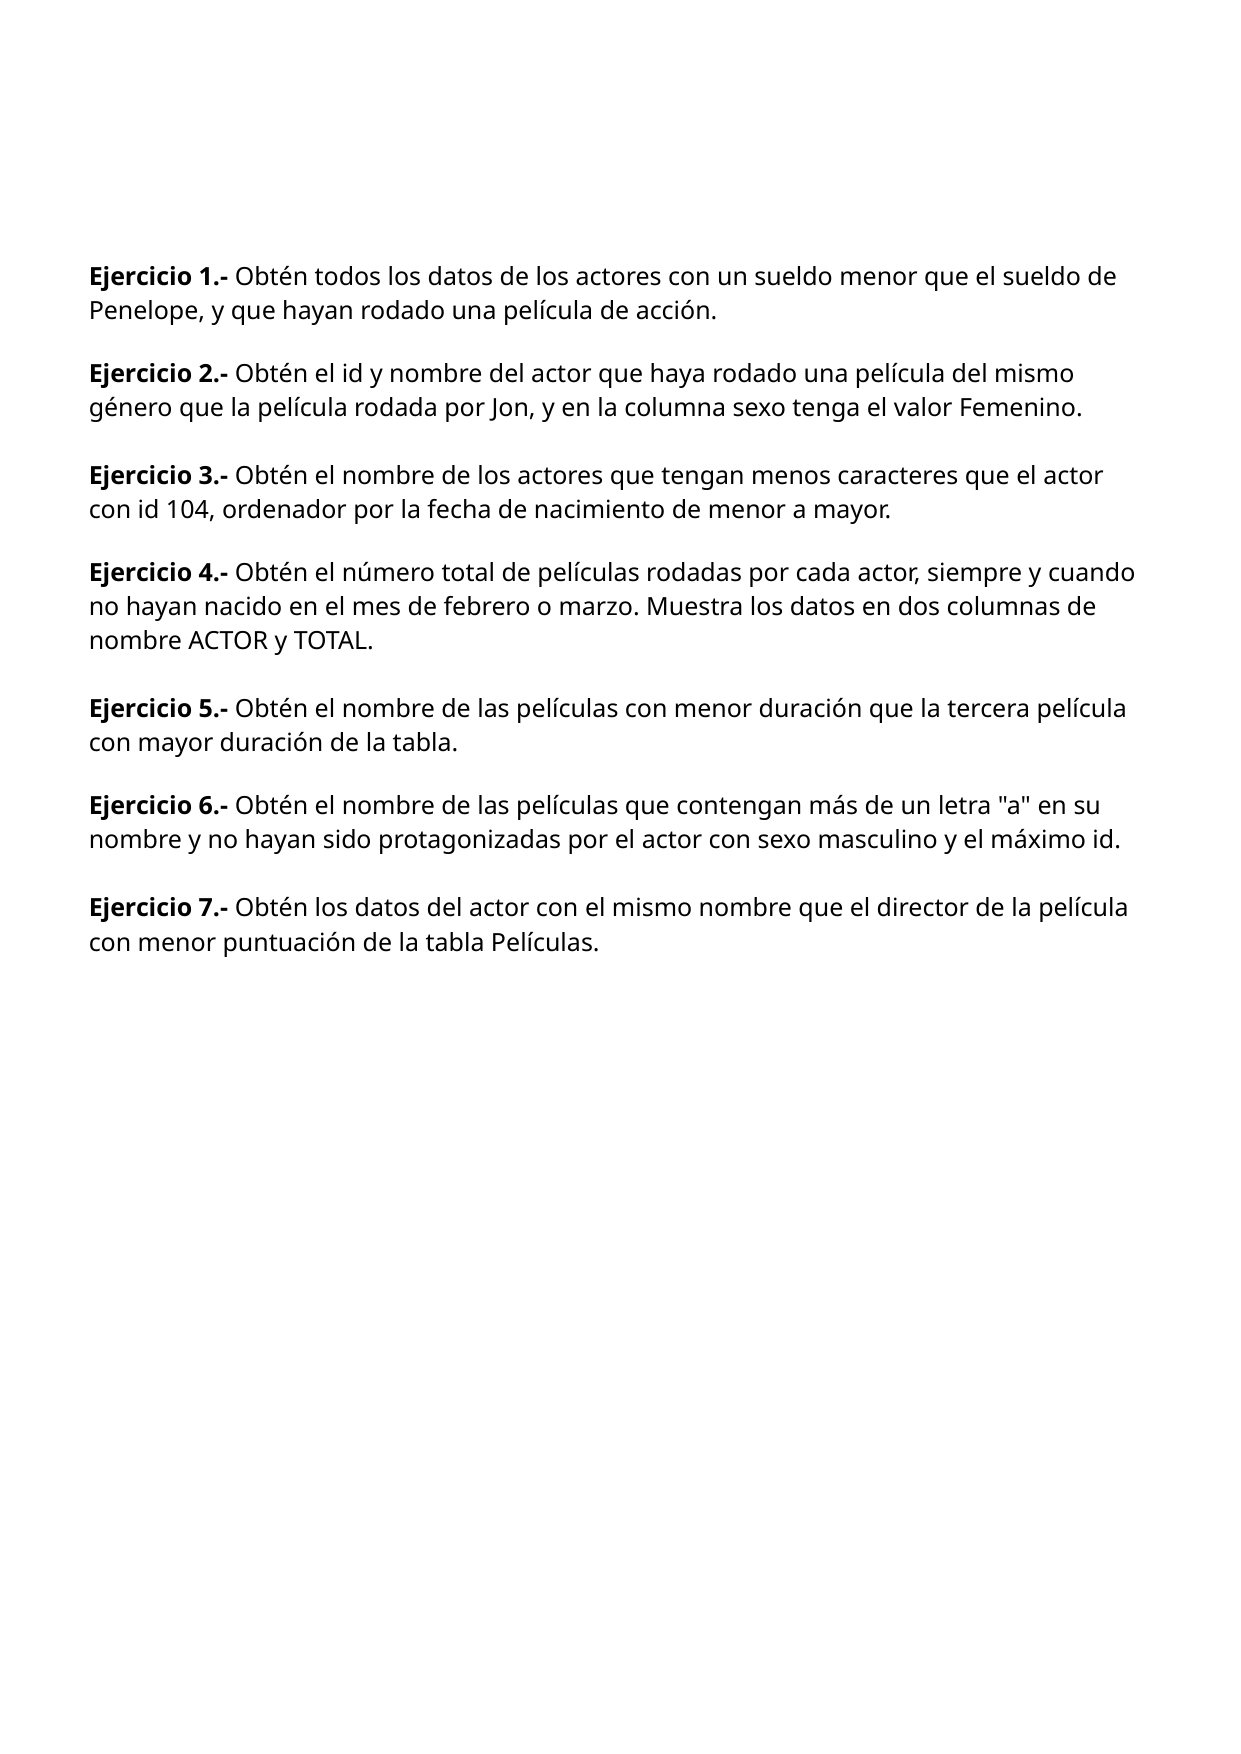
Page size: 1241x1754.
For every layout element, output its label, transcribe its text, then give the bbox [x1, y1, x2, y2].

text Ejercicio 7.- Obtén los datos del actor con el mismo nombre que el director de la película con menor puntuación de la tabla Películas. [88, 890, 1152, 958]
text Ejercicio 4.- Obtén el número total de películas rodadas por cada actor, siempre y cuando no hayan nacido en el mes de febrero o marzo. Muestra los datos en dos columnas de nombre ACTOR y TOTAL. [88, 555, 1152, 657]
text Ejercicio 2.- Obtén el id y nombre del actor que haya rodado una película del mismo género que la película rodada por Jon, y en la columna sexo tenga el valor Femenino. [88, 356, 1152, 424]
text Ejercicio 5.- Obtén el nombre de las películas con menor duración que la tercera película con mayor duración de la tabla. [88, 691, 1152, 759]
text Ejercicio 6.- Obtén el nombre de las películas que contengan más de un letra "a" en su nombre y no hayan sido protagonizadas por el actor con sexo masculino y el máximo id. [88, 788, 1152, 856]
text Ejercicio 1.- Obtén todos los datos de los actores con un sueldo menor que el sueldo de Penelope, y que hayan rodado una película de acción. [88, 259, 1152, 327]
text Ejercicio 3.- Obtén el nombre de los actores que tengan menos caracteres que el actor con id 104, ordenador por la fecha de nacimiento de menor a mayor. [88, 458, 1152, 526]
